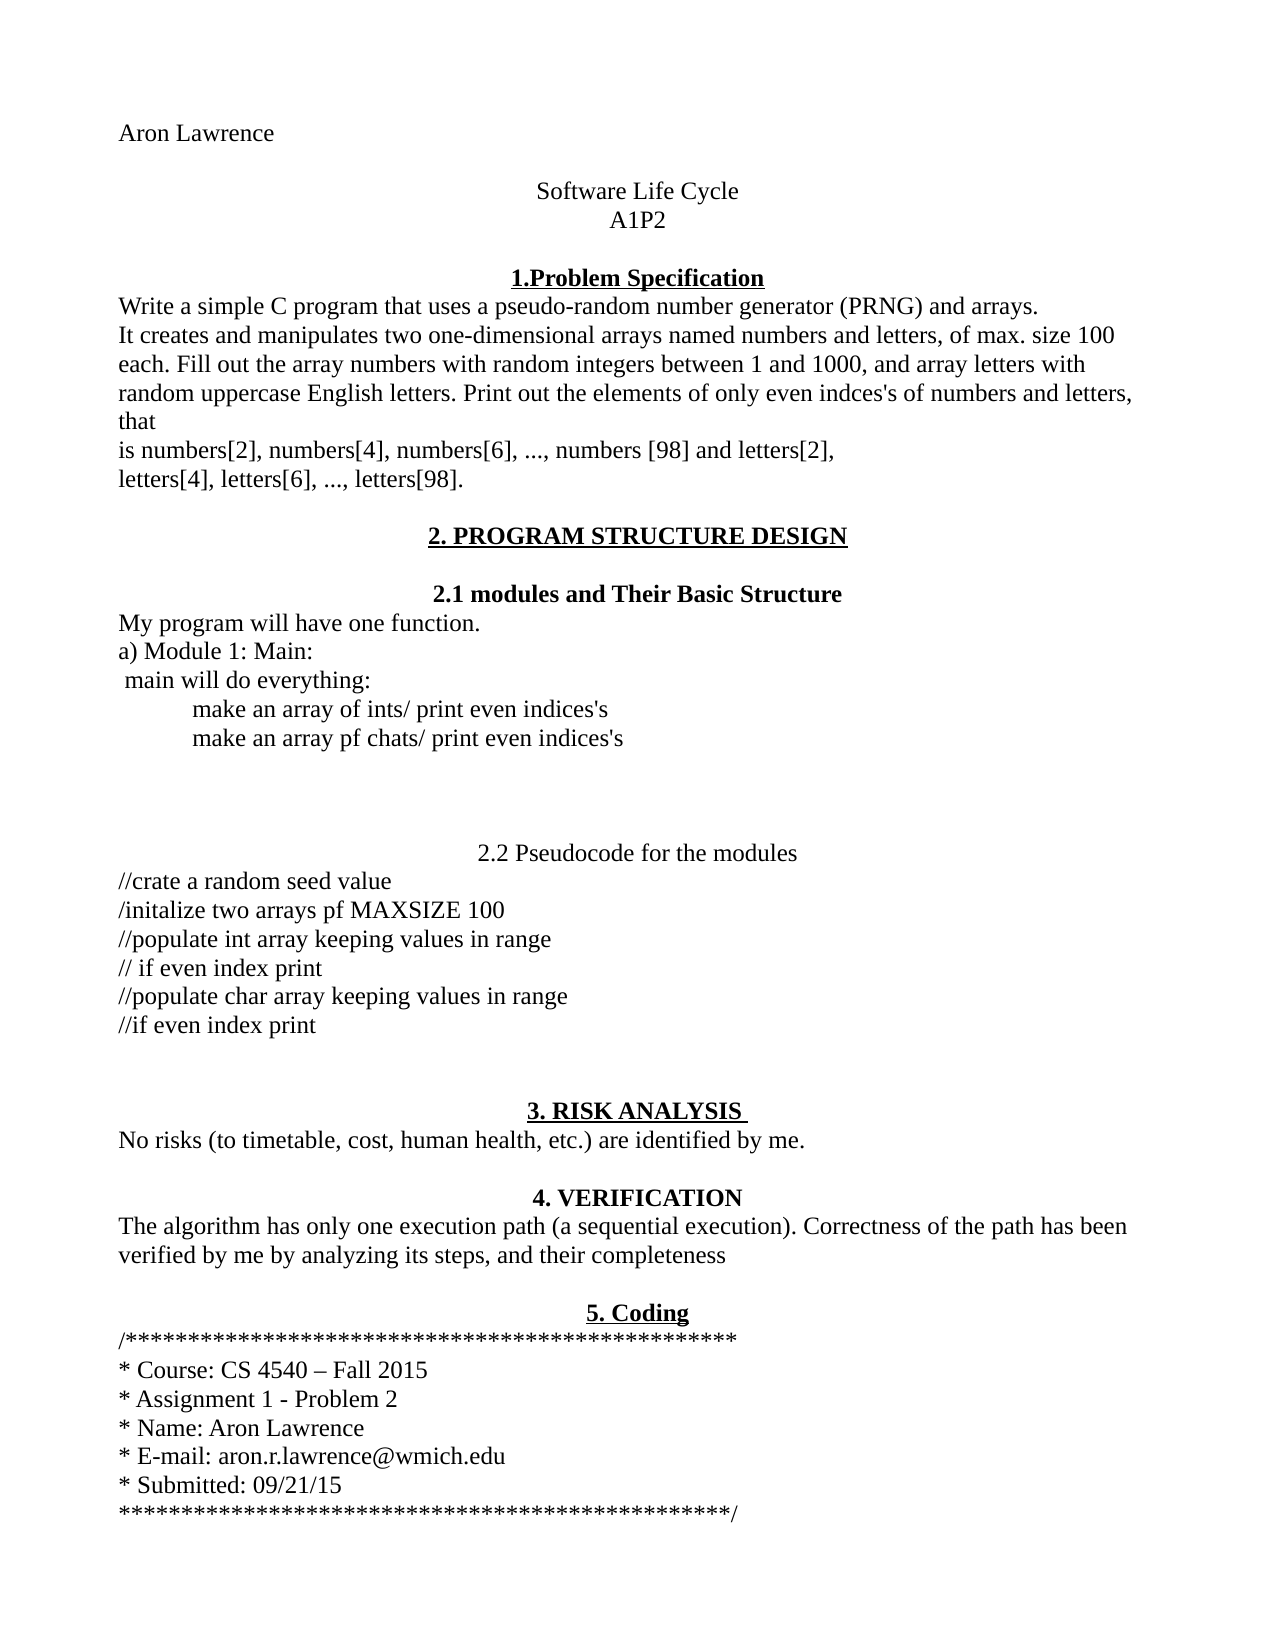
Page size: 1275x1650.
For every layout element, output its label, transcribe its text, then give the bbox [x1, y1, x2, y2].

text //populate int array keeping values in range [118, 924, 1157, 953]
text make an array of ints/ print even indices's [118, 694, 1157, 723]
text 2.2 Pseudocode for the modules [118, 838, 1157, 866]
text 2.1 modules and Their Basic Structure [118, 579, 1157, 608]
text /initalize two arrays pf MAXSIZE 100 [118, 895, 1157, 924]
text // if even index print [118, 953, 1157, 981]
text * Assignment 1 - Problem 2 [118, 1384, 1157, 1413]
text *************************************************/ [118, 1499, 1157, 1528]
text 3. RISK ANALYSIS [118, 1096, 1157, 1125]
text 4. VERIFICATION [118, 1183, 1157, 1211]
text * Submitted: 09/21/15 [118, 1470, 1157, 1499]
text * Name: Aron Lawrence [118, 1413, 1157, 1441]
text letters[4], letters[6], ..., letters[98]. [118, 464, 1157, 493]
text a) Module 1: Main: [118, 636, 1157, 665]
text * E-mail: aron.r.lawrence@wmich.edu [118, 1441, 1157, 1470]
text * Course: CS 4540 – Fall 2015 [118, 1355, 1157, 1384]
text //if even index print [118, 1010, 1157, 1039]
text //crate a random seed value [118, 866, 1157, 895]
text each. Fill out the array numbers with random integers between 1 and 1000, and array letters with [118, 349, 1157, 378]
text 1.Problem Specification [118, 263, 1157, 291]
text random uppercase English letters. Print out the elements of only even indces's of numbers and letters, that [118, 378, 1157, 435]
text The algorithm has only one execution path (a sequential execution). Correctness of the path has been verified by me by analyzing its steps, and their completeness [118, 1211, 1157, 1269]
text Software Life Cycle [118, 176, 1157, 205]
text /************************************************* [118, 1326, 1157, 1355]
text main will do everything: [118, 665, 1157, 694]
text A1P2 [118, 205, 1157, 234]
text //populate char array keeping values in range [118, 981, 1157, 1010]
text is numbers[2], numbers[4], numbers[6], ..., numbers [98] and letters[2], [118, 435, 1157, 464]
text My program will have one function. [118, 608, 1157, 636]
text Write a simple C program that uses a pseudo-random number generator (PRNG) and arrays. [118, 291, 1157, 320]
text It creates and manipulates two one-dimensional arrays named numbers and letters, of max. size 100 [118, 320, 1157, 349]
text 5. Coding [118, 1298, 1157, 1326]
text make an array pf chats/ print even indices's [118, 723, 1157, 751]
text 2. PROGRAM STRUCTURE DESIGN [118, 521, 1157, 550]
text No risks (to timetable, cost, human health, etc.) are identified by me. [118, 1125, 1157, 1154]
